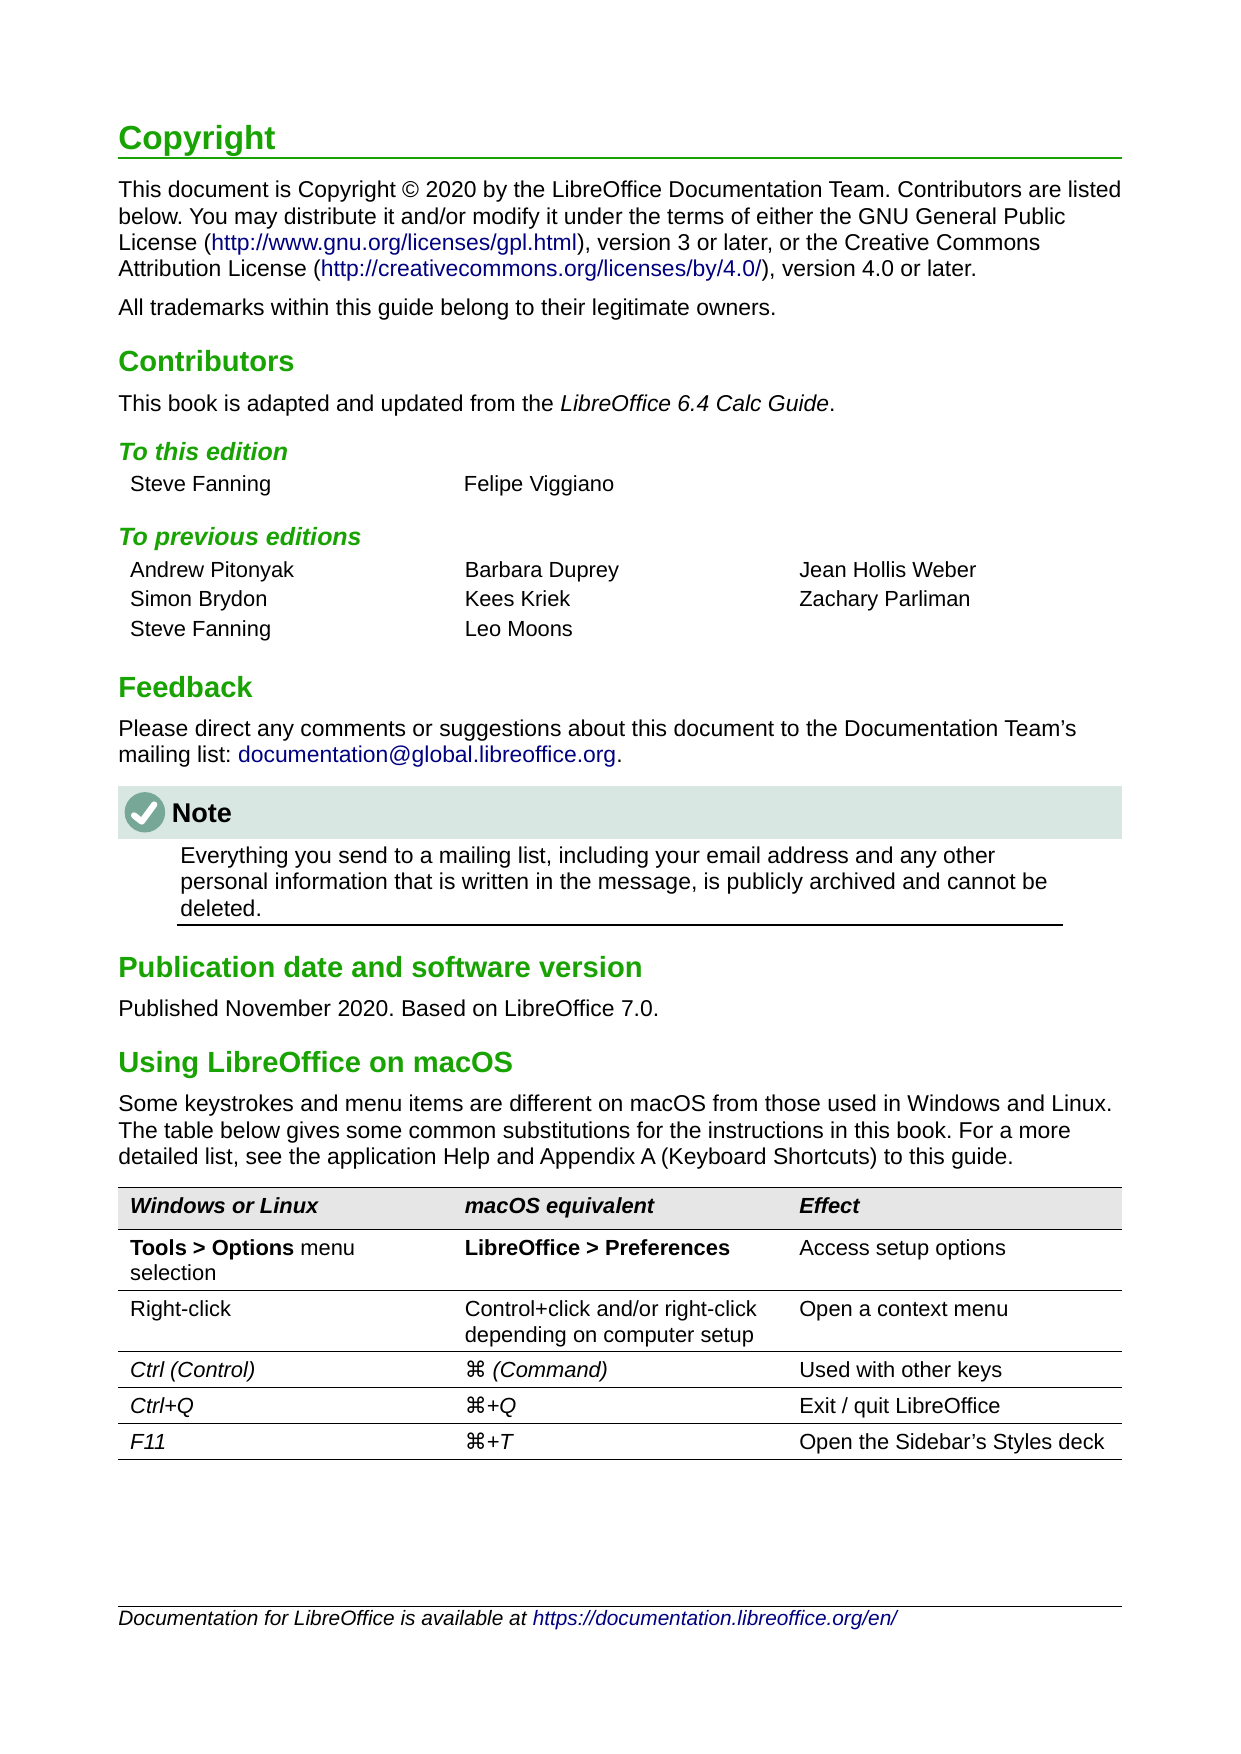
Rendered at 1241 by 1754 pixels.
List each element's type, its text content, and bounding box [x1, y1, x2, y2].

table_cell ⌘ (Command) [453, 1352, 787, 1387]
table_header Felipe Viggiano [458, 471, 789, 501]
table_cell Open the Sidebar’s Styles deck [787, 1424, 1122, 1459]
text Published November 2020. Based on LibreOffice 7.0. [118, 995, 1122, 1021]
subtitle Note [118, 786, 1122, 839]
table_cell [788, 616, 1122, 646]
table_header Effect [787, 1188, 1122, 1229]
table_cell Control+click and/or right-click depending on computer setup [453, 1291, 787, 1351]
table_header Barbara Duprey [453, 556, 787, 586]
table_header [789, 471, 1122, 501]
subtitle Feedback [118, 670, 1122, 703]
table_cell Ctrl+Q [118, 1388, 453, 1423]
table_header Andrew Pitonyak [118, 556, 453, 586]
table_cell LibreOffice > Preferences [453, 1230, 787, 1290]
table_cell Zachary Parliman [788, 586, 1122, 616]
table_cell Right-click [118, 1291, 453, 1351]
table_cell Leo Moons [453, 616, 787, 646]
text All trademarks within this guide belong to their legitimate owners. [118, 294, 1122, 321]
table_header macOS equivalent [453, 1188, 787, 1229]
table_cell Kees Kriek [453, 586, 787, 616]
text This book is adapted and updated from the LibreOffice 6.4 Calc Guide. [118, 389, 1122, 416]
table_header Windows or Linux [118, 1188, 453, 1229]
text This document is Copyright © 2020 by the LibreOffice Documentation Team. Contributors are listed below. You may distribute it and/or modify it under the terms of either the GNU General Public License (http://www.gnu.org/licenses/gpl.html), version 3 or later, or the Creative Commons Attribution License (http://creativecommons.org/licenses/by/4.0/), version 4.0 or later. [118, 176, 1122, 282]
subtitle To previous editions [118, 522, 1122, 551]
subtitle Using LibreOffice on macOS [118, 1045, 1122, 1079]
text Some keystrokes and menu items are different on macOS from those used in Windows and Linux. The table below gives some common substitutions for the instructions in this book. For a more detailed list, see the application Help and Appendix A (Keyboard Shortcuts) to this guide. [118, 1090, 1122, 1169]
subtitle Publication date and software version [118, 950, 1122, 983]
table_cell Access setup options [787, 1230, 1122, 1290]
table_cell Used with other keys [787, 1352, 1122, 1387]
table_cell F11 [118, 1424, 453, 1459]
table_cell Exit / quit LibreOffice [787, 1388, 1122, 1423]
table_cell Open a context menu [787, 1291, 1122, 1351]
table_cell ⌘+Q [453, 1388, 787, 1423]
text Please direct any comments or suggestions about this document to the Documentation Team’s mailing list: documentation@global.libreoffice.org. [118, 715, 1122, 768]
subtitle Contributors [118, 344, 1122, 378]
subtitle To this edition [118, 437, 1122, 465]
table_header Jean Hollis Weber [788, 556, 1122, 586]
table_cell Simon Brydon [118, 586, 453, 616]
table_header Steve Fanning [118, 471, 458, 501]
subtitle Copyright [118, 118, 1122, 157]
table_cell Steve Fanning [118, 616, 453, 646]
text Everything you send to a mailing list, including your email address and any other personal information that is written in the message, is publicly archived and cannot be deleted. [177, 839, 1063, 924]
table_cell ⌘+T [453, 1424, 787, 1459]
table_cell Ctrl (Control) [118, 1352, 453, 1387]
table_cell Tools > Options menu selection [118, 1230, 453, 1290]
